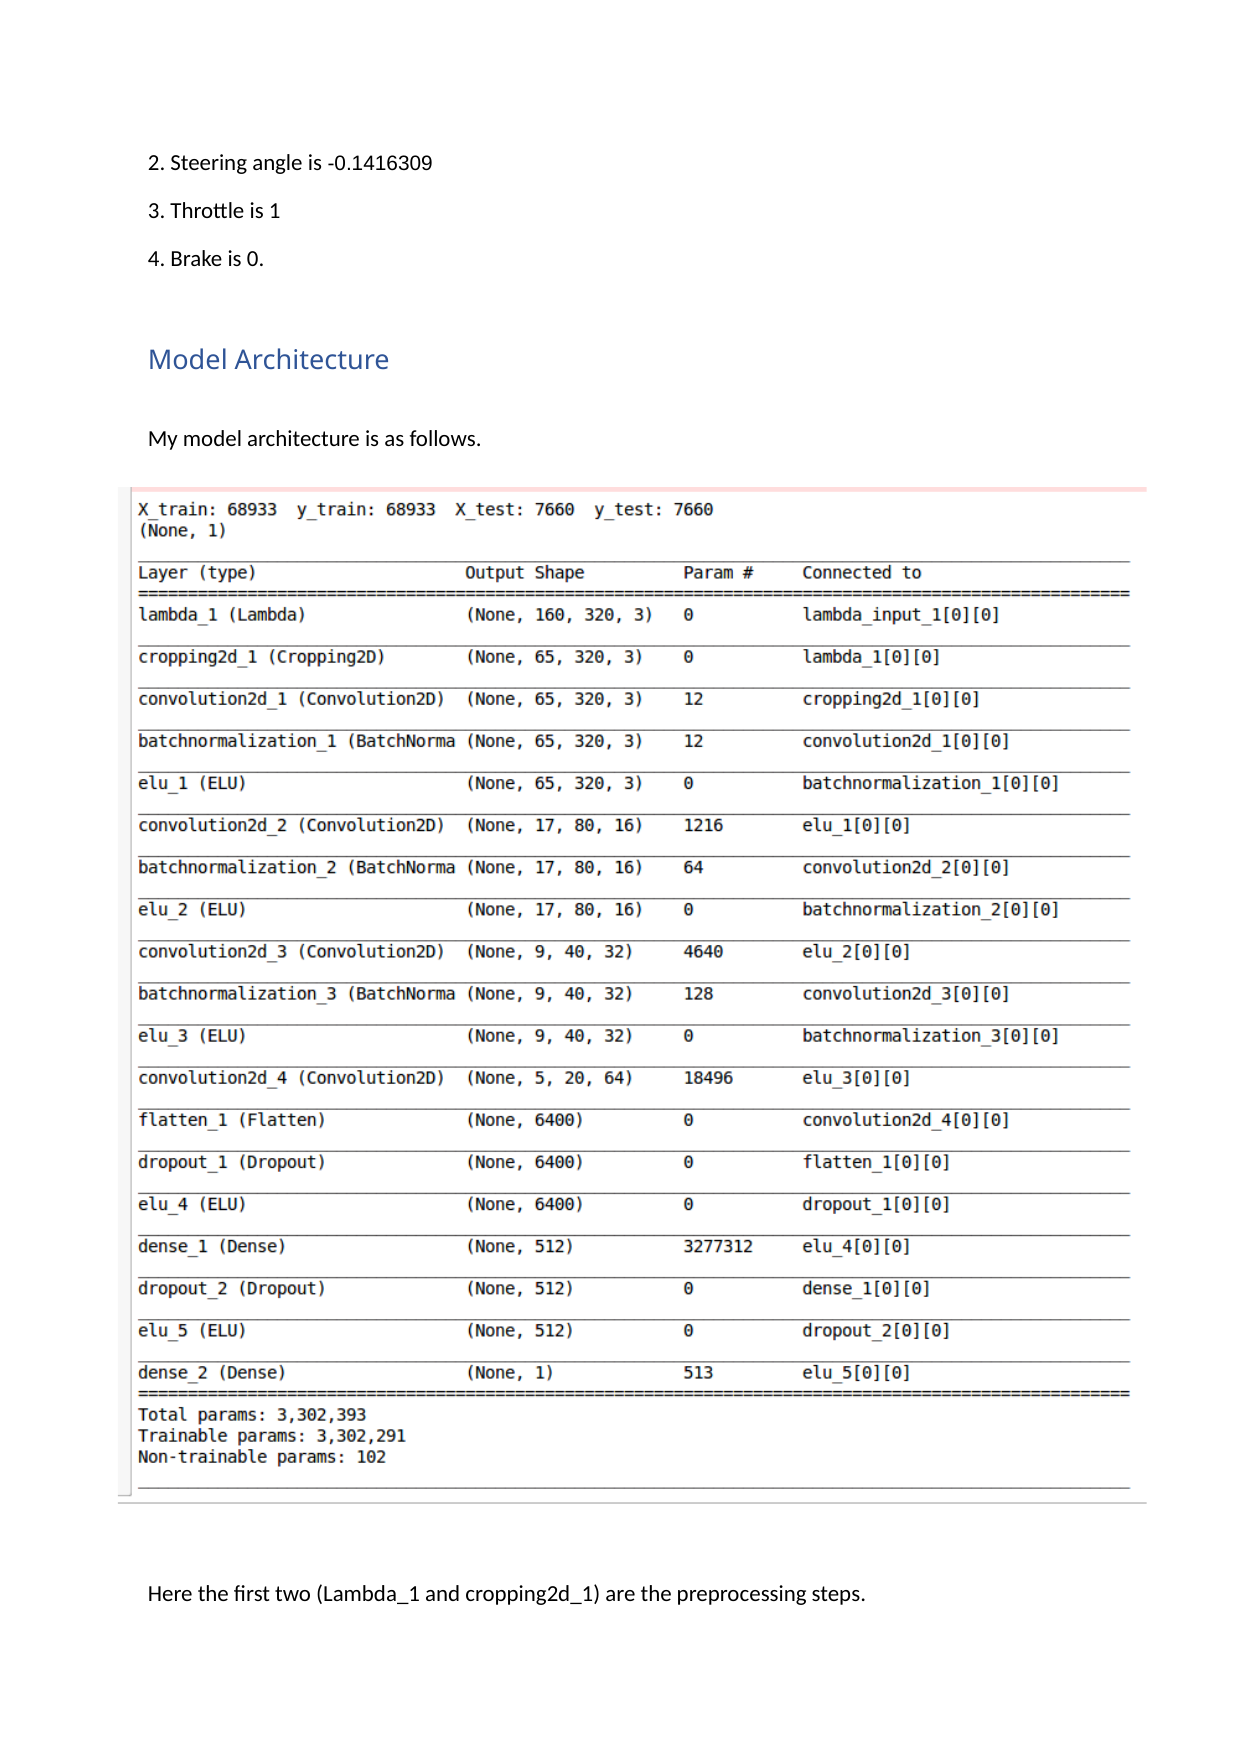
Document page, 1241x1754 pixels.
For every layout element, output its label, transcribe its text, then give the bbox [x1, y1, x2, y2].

picture [117, 487, 1147, 1505]
subtitle Model Architecture [148, 340, 1093, 377]
text 4. Brake is 0. [148, 244, 1093, 272]
text Here the first two (Lambda_1 and cropping2d_1) are the preprocessing steps. [148, 1579, 1093, 1607]
text 2. Steering angle is -0.1416309 [148, 148, 1093, 176]
text 3. Throttle is 1 [148, 196, 1093, 224]
text My model architecture is as follows. [148, 424, 1093, 452]
